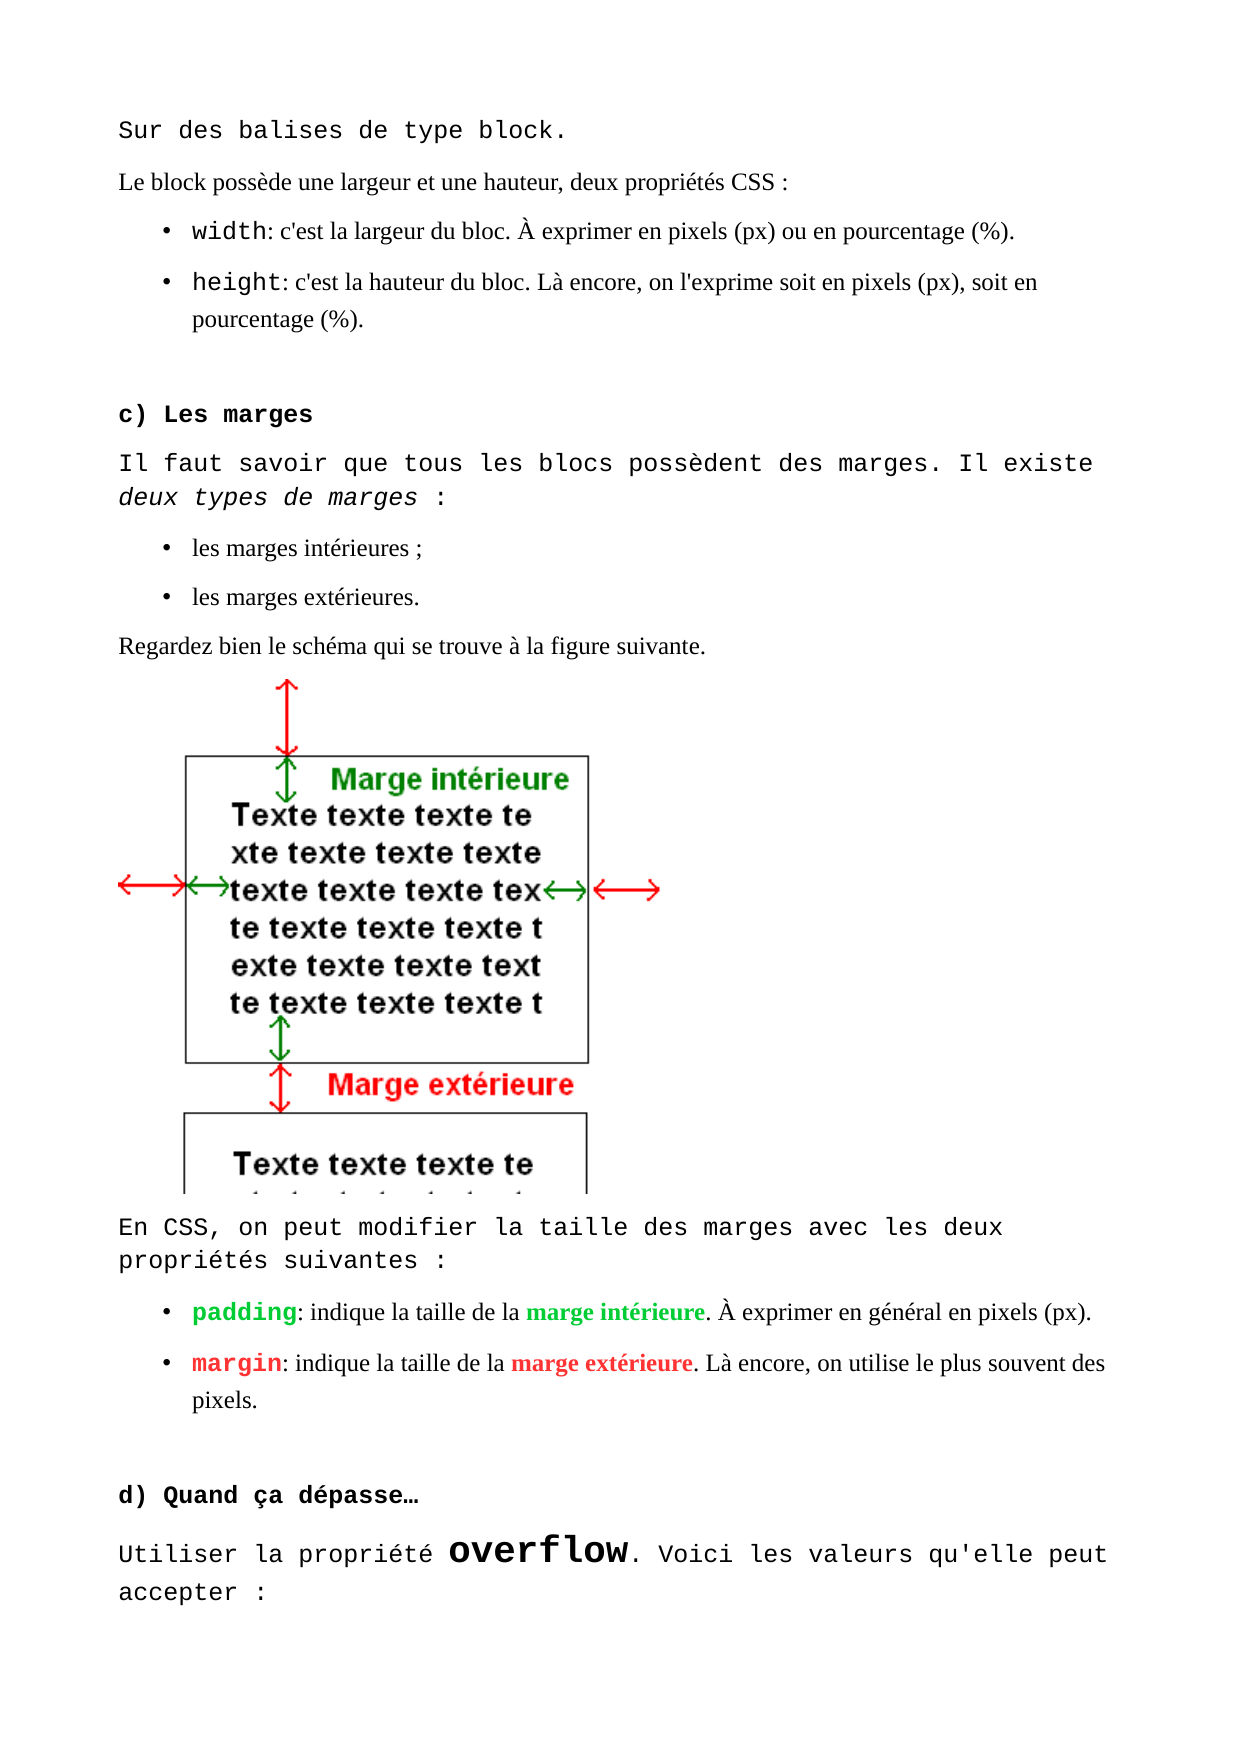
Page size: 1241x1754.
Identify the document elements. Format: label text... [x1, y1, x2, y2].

list width: c'est la largeur du bloc. À exprimer en pixels (px) ou en pourcentage (%). [162, 216, 1122, 247]
list les marges extérieures. [162, 582, 1122, 610]
list margin: indique la taille de la marge extérieure. Là encore, on utilise le plus souvent des pixels. [162, 1348, 1122, 1413]
list height: c'est la hauteur du bloc. Là encore, on l'exprime soit en pixels (px), soit en pourcentage (%). [162, 267, 1122, 333]
text Sur des balises de type block. [118, 118, 1122, 146]
text c) Les marges [118, 402, 1122, 430]
list les marges intérieures ; [162, 533, 1122, 561]
text Utiliser la propriété overflow. Voici les valeurs qu'elle peut accepter : [118, 1531, 1122, 1607]
text En CSS, on peut modifier la taille des marges avec les deux propriétés suivantes : [118, 1214, 1122, 1276]
text d) Quand ça dépasse… [118, 1482, 1122, 1511]
text Le block possède une largeur et une hauteur, deux propriétés CSS : [118, 167, 1122, 195]
text Il faut savoir que tous les blocs possèdent des marges. Il existe deux types de marges : [118, 450, 1122, 512]
picture [118, 679, 665, 1194]
text Regardez bien le schéma qui se trouve à la figure suivante. [118, 631, 1122, 659]
list padding: indique la taille de la marge intérieure. À exprimer en général en pixels (px). [162, 1297, 1122, 1327]
